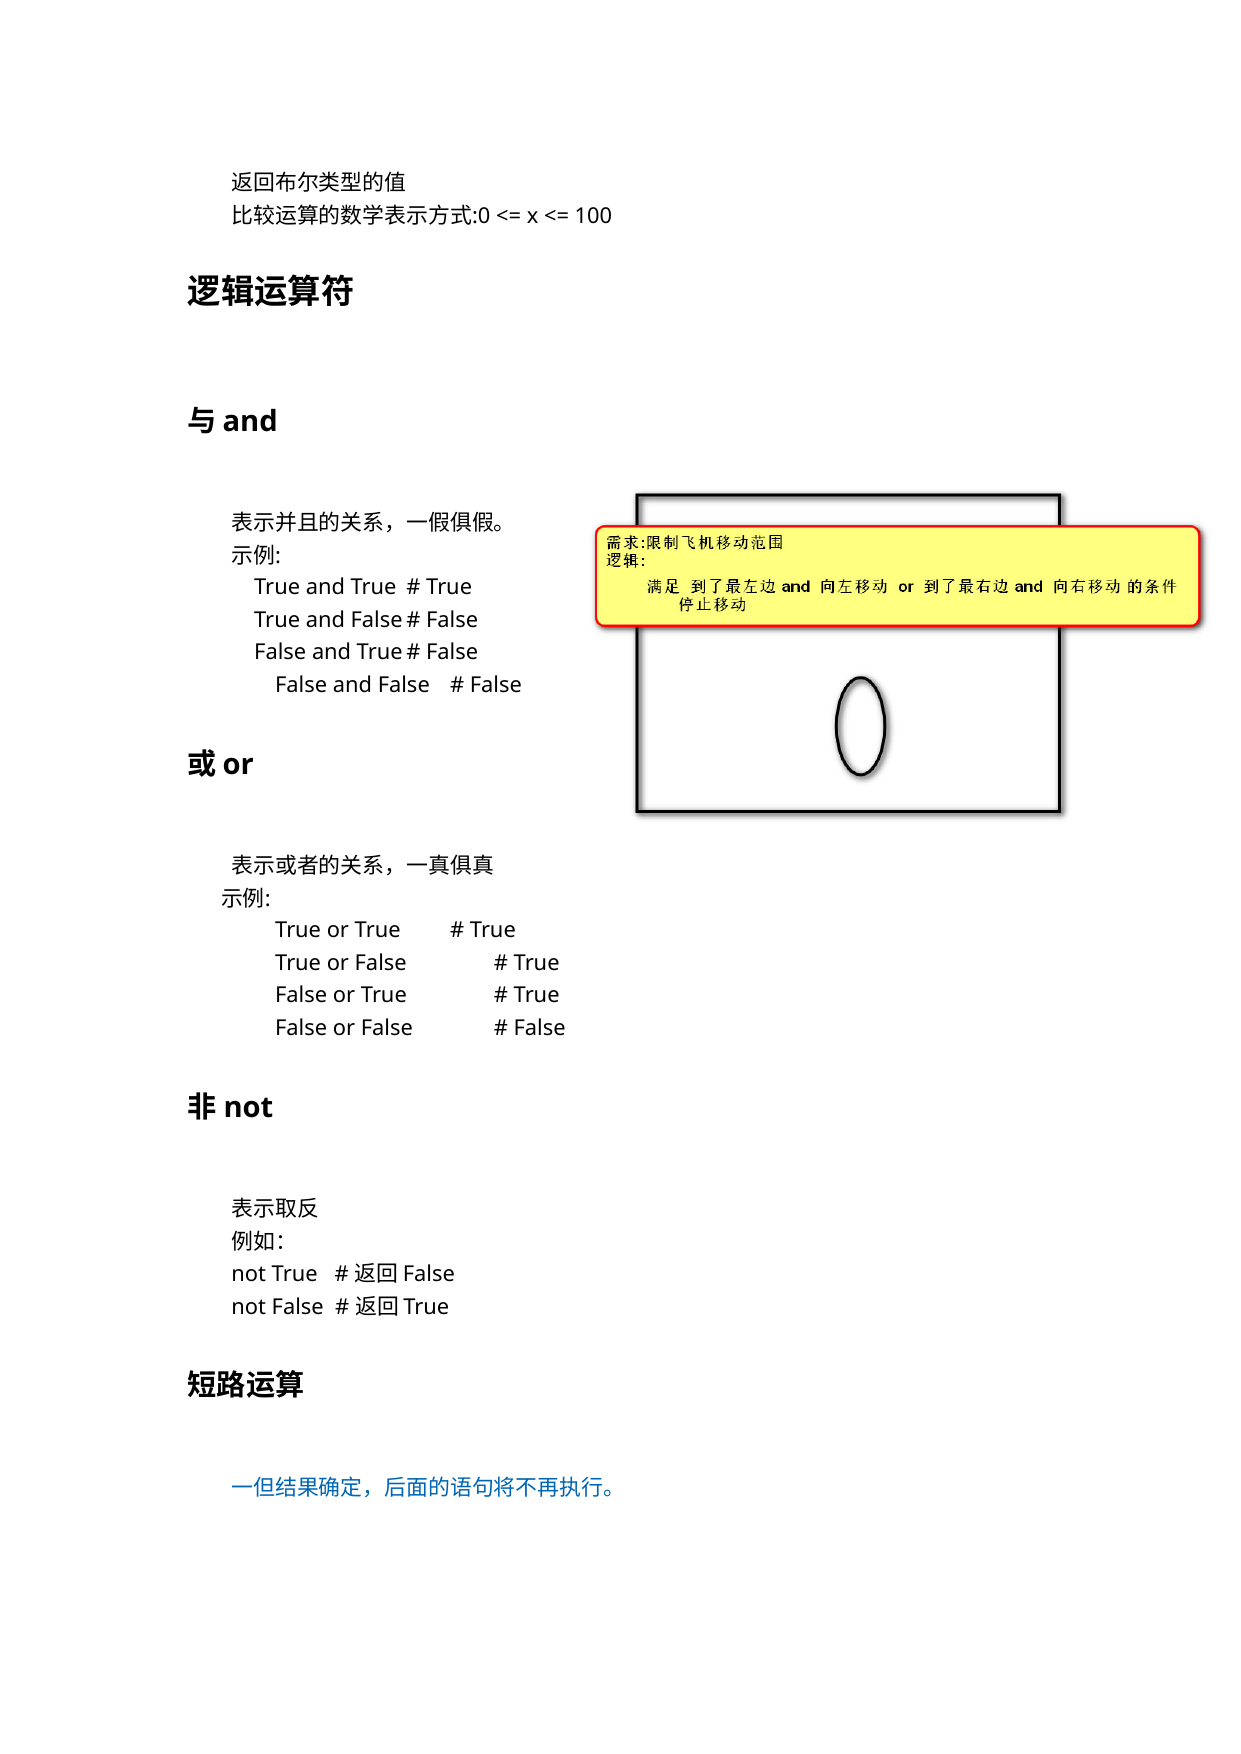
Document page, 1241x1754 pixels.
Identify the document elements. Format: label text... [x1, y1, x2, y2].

text False and False # False [231, 667, 549, 700]
text False or True # True [231, 978, 1053, 1011]
subtitle 短路运算 [187, 1350, 1053, 1415]
text True or False # True [231, 946, 1053, 978]
text 表示并且的关系，一假俱假。 [187, 505, 549, 537]
text 例如： [187, 1223, 1053, 1256]
text 返回布尔类型的值 [187, 165, 1053, 197]
text 比较运算的数学表示方式:0 <= x <= 100 [187, 197, 1053, 230]
text 表示或者的关系，一真俱真 [187, 848, 1053, 881]
text True and True # True [187, 570, 549, 602]
subtitle 逻辑运算符 [187, 257, 1053, 322]
subtitle 与and [187, 386, 1053, 451]
text True or True # True [231, 913, 1053, 946]
text True and False # False [187, 602, 549, 635]
text 示例: [187, 537, 549, 570]
text not False # 返回True [187, 1288, 1053, 1321]
subtitle 非 not [187, 1072, 1053, 1137]
picture [549, 475, 1228, 857]
text 一但结果确定，后面的语句将不再执行。 [187, 1469, 1053, 1502]
text 表示取反 [187, 1191, 1053, 1223]
subtitle 或or [187, 729, 549, 794]
text False and True # False [187, 635, 549, 667]
text 示例: [187, 881, 1053, 913]
text not True # 返回False [187, 1256, 1053, 1288]
text False or False # False [231, 1011, 1053, 1043]
